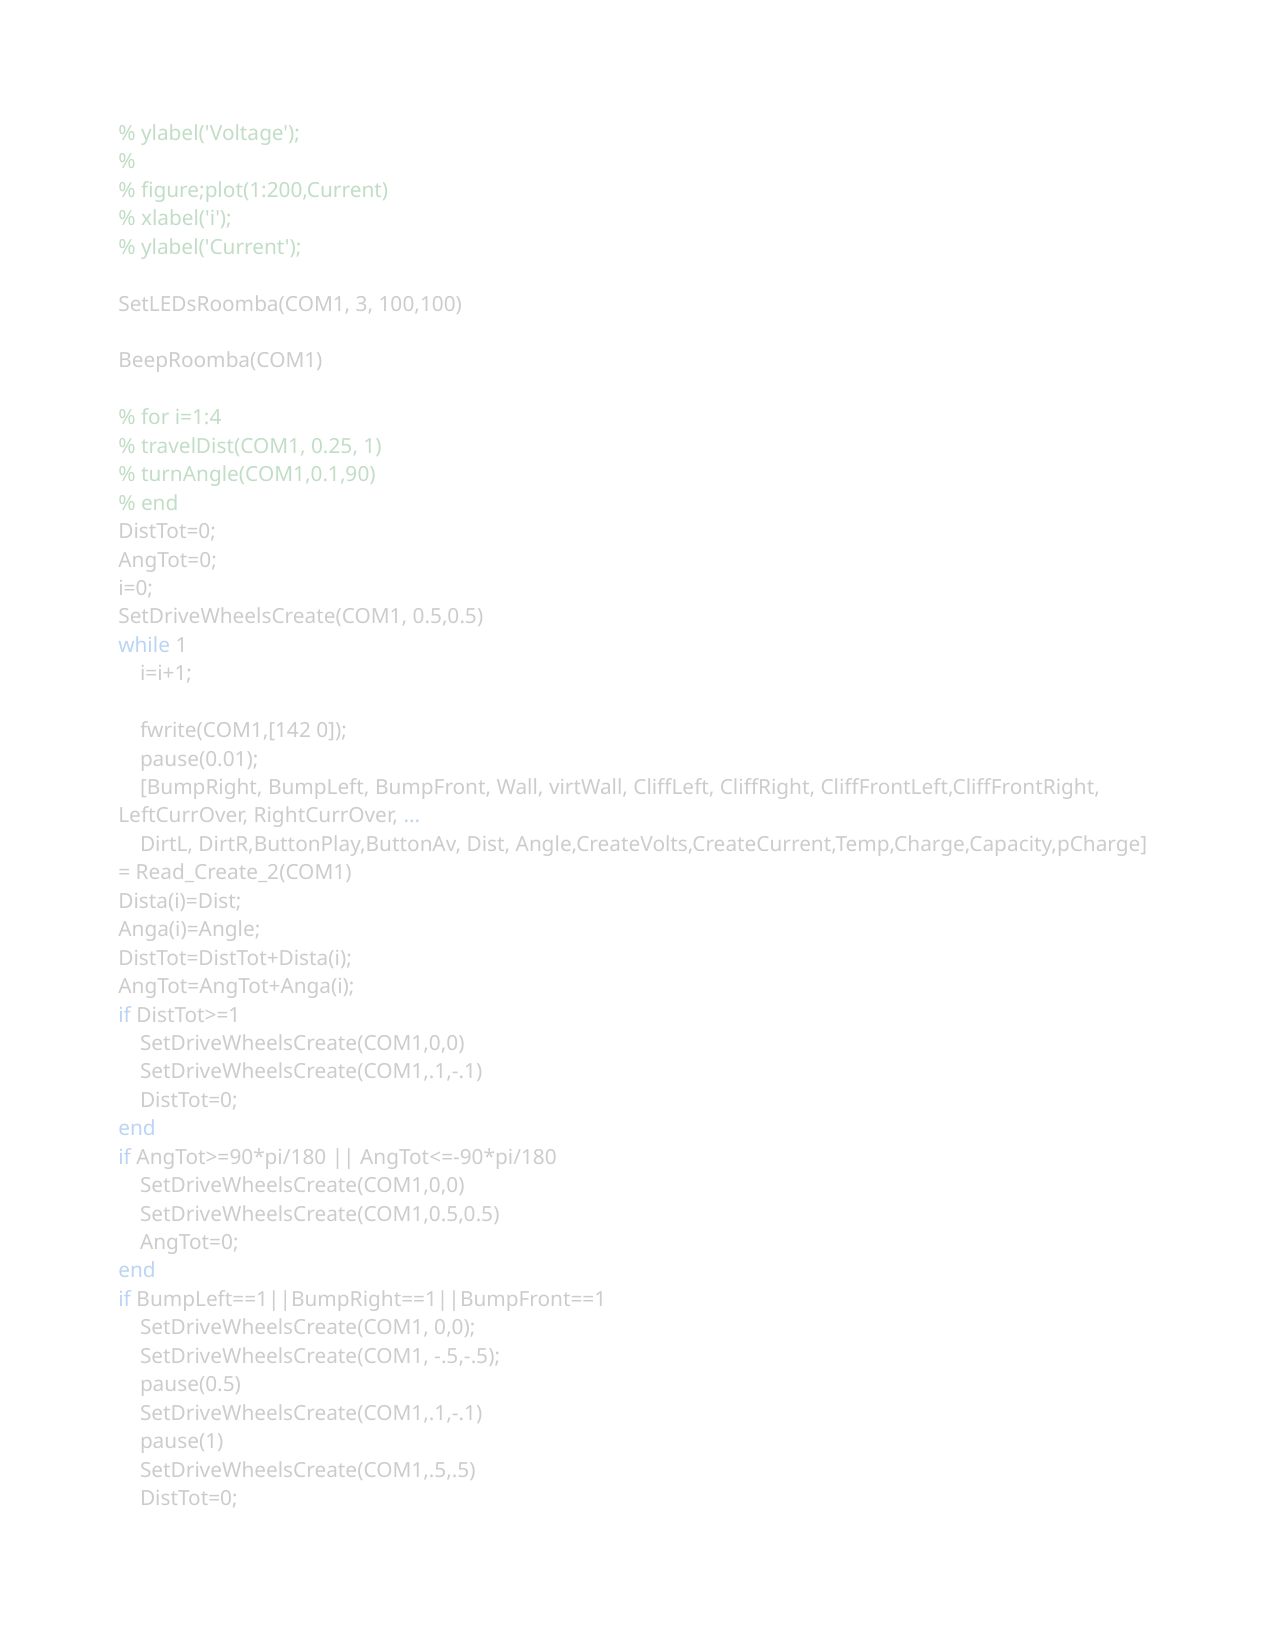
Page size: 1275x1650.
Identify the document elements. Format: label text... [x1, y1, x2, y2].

text DistTot=0; [118, 516, 1157, 545]
text DistTot=0; [118, 1483, 1157, 1512]
text fwrite(COM1,[142 0]); [118, 715, 1157, 744]
text end [118, 1113, 1157, 1142]
text % [118, 147, 1157, 175]
text if DistTot>=1 [118, 1000, 1157, 1028]
text AngTot=AngTot+Anga(i); [118, 971, 1157, 1000]
text % travelDist(COM1, 0.25, 1) [118, 431, 1157, 459]
text pause(0.5) [118, 1369, 1157, 1398]
text DirtL, DirtR,ButtonPlay,ButtonAv, Dist, Angle,CreateVolts,CreateCurrent,Temp,Charge,Capacity,pCharge] = Read_Create_2(COM1) [118, 829, 1157, 886]
text i=0; [118, 573, 1157, 602]
text Dista(i)=Dist; [118, 886, 1157, 914]
text SetDriveWheelsCreate(COM1,.5,.5) [118, 1455, 1157, 1483]
text Anga(i)=Angle; [118, 914, 1157, 943]
text SetDriveWheelsCreate(COM1, 0,0); [118, 1312, 1157, 1341]
text % end [118, 488, 1157, 516]
text % turnAngle(COM1,0.1,90) [118, 459, 1157, 488]
text % xlabel('i'); [118, 203, 1157, 232]
text DistTot=0; [118, 1085, 1157, 1113]
text SetDriveWheelsCreate(COM1, -.5,-.5); [118, 1341, 1157, 1369]
text end [118, 1256, 1157, 1284]
text BeepRoomba(COM1) [118, 346, 1157, 374]
text % ylabel('Current'); [118, 232, 1157, 260]
text % for i=1:4 [118, 402, 1157, 431]
text % ylabel('Voltage'); [118, 118, 1157, 147]
text AngTot=0; [118, 1227, 1157, 1256]
text while 1 [118, 630, 1157, 658]
text if AngTot>=90*pi/180 || AngTot<=-90*pi/180 [118, 1142, 1157, 1170]
text i=i+1; [118, 658, 1157, 687]
text % figure;plot(1:200,Current) [118, 175, 1157, 203]
text SetDriveWheelsCreate(COM1,.1,-.1) [118, 1398, 1157, 1426]
text SetLEDsRoomba(COM1, 3, 100,100) [118, 289, 1157, 317]
text pause(1) [118, 1426, 1157, 1455]
text SetDriveWheelsCreate(COM1, 0.5,0.5) [118, 602, 1157, 630]
text SetDriveWheelsCreate(COM1,0,0) [118, 1170, 1157, 1199]
text pause(0.01); [118, 744, 1157, 772]
text SetDriveWheelsCreate(COM1,.1,-.1) [118, 1057, 1157, 1085]
text SetDriveWheelsCreate(COM1,0,0) [118, 1028, 1157, 1057]
text if BumpLeft==1||BumpRight==1||BumpFront==1 [118, 1284, 1157, 1312]
text AngTot=0; [118, 545, 1157, 573]
text SetDriveWheelsCreate(COM1,0.5,0.5) [118, 1199, 1157, 1227]
text DistTot=DistTot+Dista(i); [118, 943, 1157, 971]
text [BumpRight, BumpLeft, BumpFront, Wall, virtWall, CliffLeft, CliffRight, CliffFrontLeft,CliffFrontRight, LeftCurrOver, RightCurrOver, ... [118, 772, 1157, 829]
